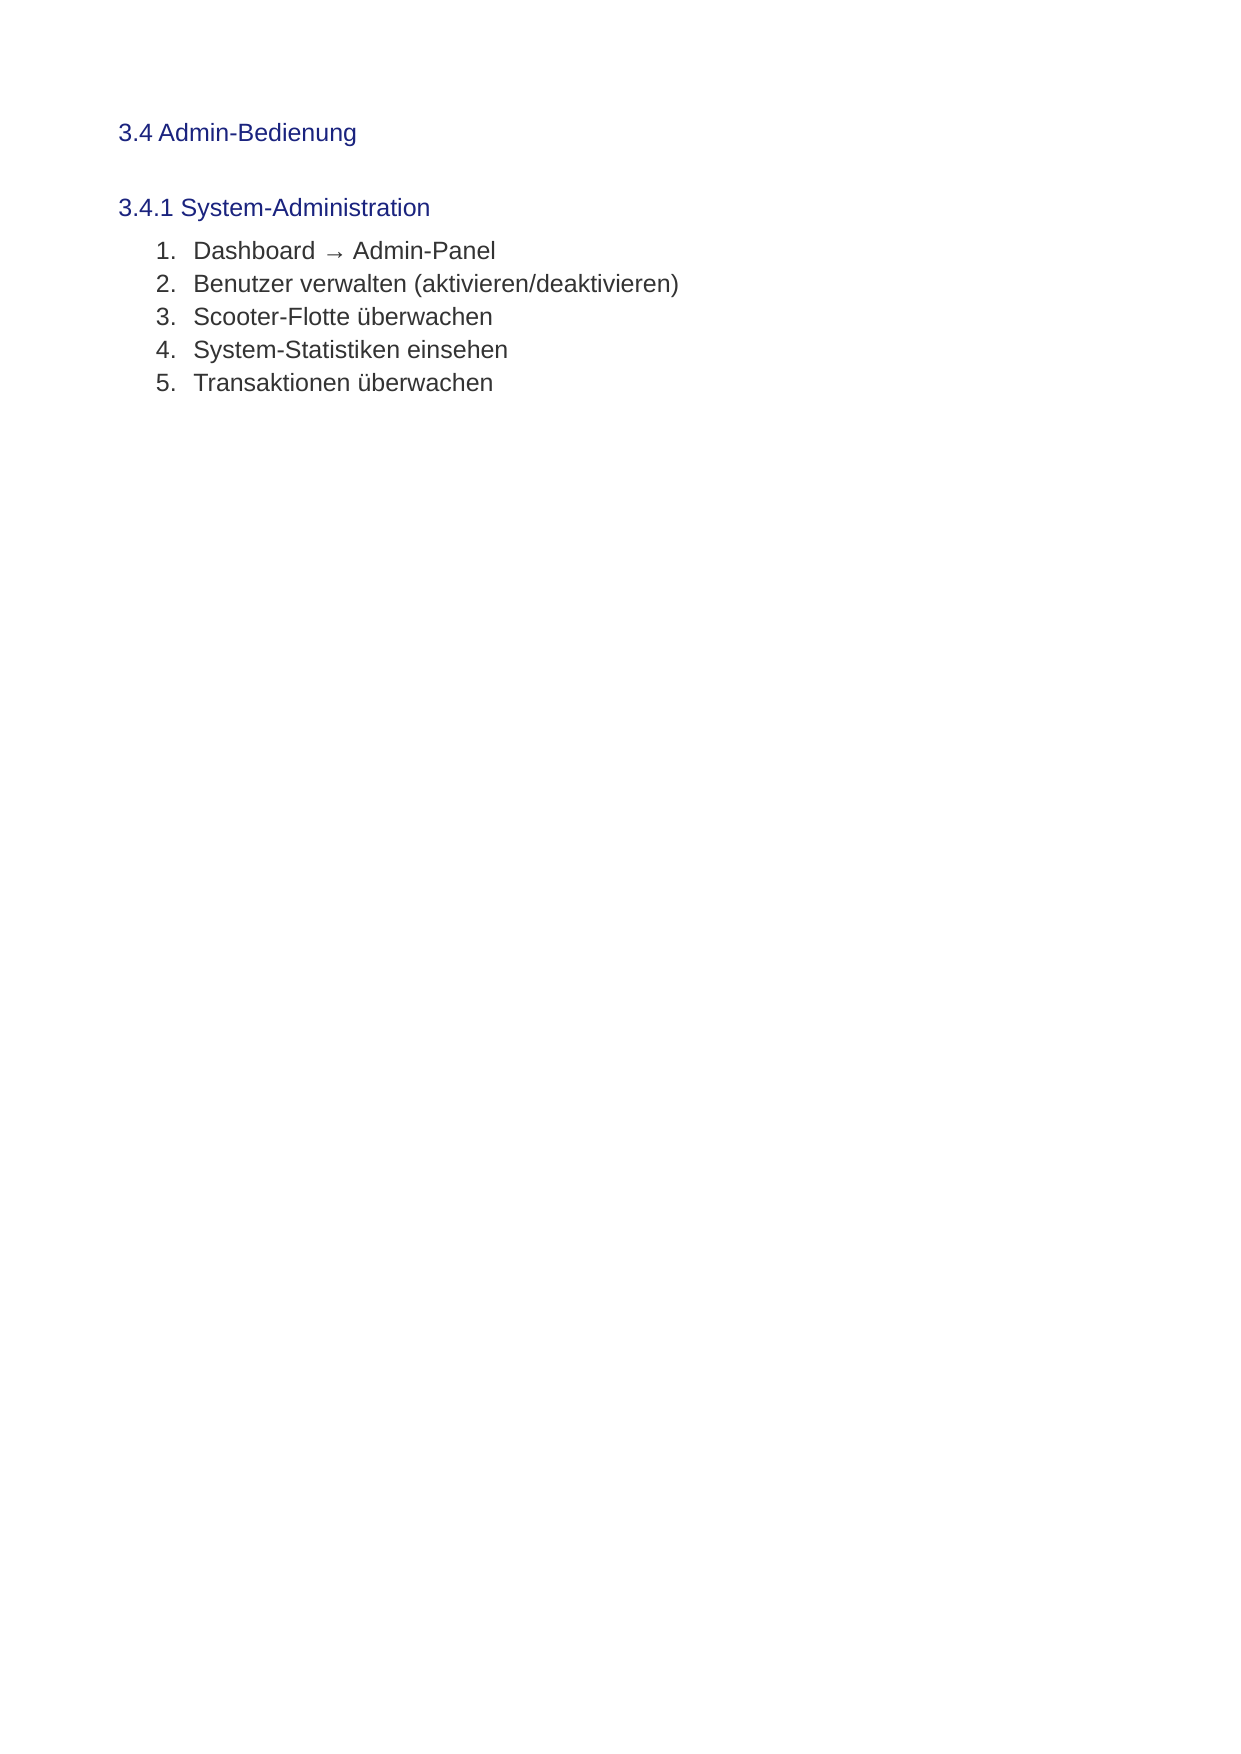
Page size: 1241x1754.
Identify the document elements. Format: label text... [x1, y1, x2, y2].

list Benutzer verwalten (aktivieren/deaktivieren) [156, 269, 1122, 298]
list System-Statistiken einsehen [156, 335, 1122, 364]
subtitle 3.4 Admin-Bedienung [118, 118, 1122, 147]
list Scooter-Flotte überwachen [156, 302, 1122, 331]
list Transaktionen überwachen [156, 368, 1122, 397]
list Dashboard → Admin-Panel [156, 236, 1122, 265]
subtitle 3.4.1 System-Administration [118, 193, 1122, 221]
